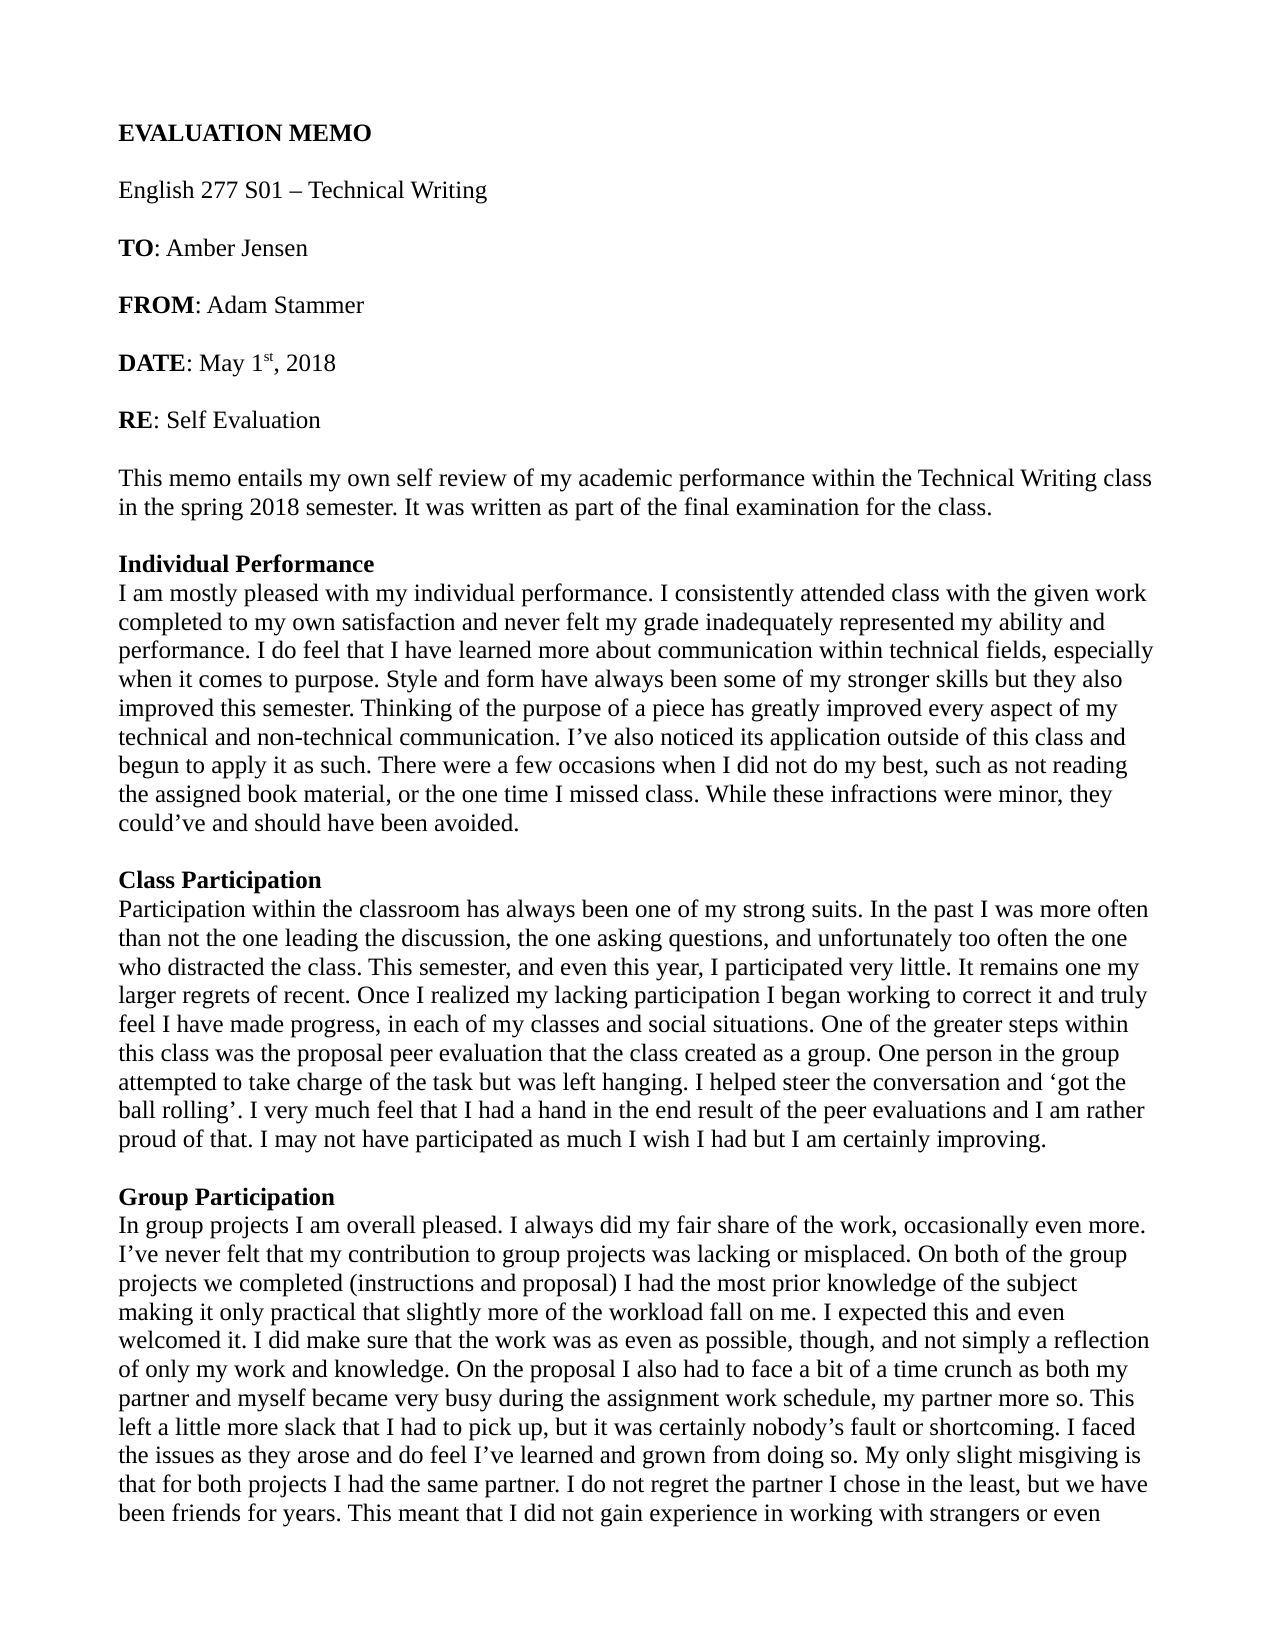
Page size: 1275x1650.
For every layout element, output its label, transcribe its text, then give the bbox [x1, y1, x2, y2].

text Participation within the classroom has always been one of my strong suits. In the past I was more often than not the one leading the discussion, the one asking questions, and unfortunately too often the one who distracted the class. This semester, and even this year, I participated very little. It remains one my larger regrets of recent. Once I realized my lacking participation I began working to correct it and truly feel I have made progress, in each of my classes and social situations. One of the greater steps within this class was the proposal peer evaluation that the class created as a group. One person in the group attempted to take charge of the task but was left hanging. I helped steer the conversation and ‘got the ball rolling’. I very much feel that I had a hand in the end result of the peer evaluations and I am rather proud of that. I may not have participated as much I wish I had but I am certainly improving. [118, 894, 1157, 1153]
text RE: Self Evaluation [118, 406, 1157, 434]
text FROM: Adam Stammer [118, 291, 1157, 319]
text TO: Amber Jensen [118, 233, 1157, 262]
text In group projects I am overall pleased. I always did my fair share of the work, occasionally even more. I’ve never felt that my contribution to group projects was lacking or misplaced. On both of the group projects we completed (instructions and proposal) I had the most prior knowledge of the subject making it only practical that slightly more of the workload fall on me. I expected this and even welcomed it. I did make sure that the work was as even as possible, though, and not simply a reflection of only my work and knowledge. On the proposal I also had to face a bit of a time crunch as both my partner and myself became very busy during the assignment work schedule, my partner more so. This left a little more slack that I had to pick up, but it was certainly nobody’s fault or shortcoming. I faced the issues as they arose and do feel I’ve learned and grown from doing so. My only slight misgiving is that for both projects I had the same partner. I do not regret the partner I chose in the least, but we have been friends for years. This meant that I did not gain experience in working with strangers or even [118, 1211, 1157, 1527]
text DATE: May 1st, 2018 [118, 348, 1157, 377]
text I am mostly pleased with my individual performance. I consistently attended class with the given work completed to my own satisfaction and never felt my grade inadequately represented my ability and performance. I do feel that I have learned more about communication within technical fields, especially when it comes to purpose. Style and form have always been some of my stronger skills but they also improved this semester. Thinking of the purpose of a piece has greatly improved every aspect of my technical and non-technical communication. I’ve also noticed its application outside of this class and begun to apply it as such. There were a few occasions when I did not do my best, such as not reading the assigned book material, or the one time I missed class. While these infractions were minor, they could’ve and should have been avoided. [118, 578, 1157, 837]
text This memo entails my own self review of my academic performance within the Technical Writing class in the spring 2018 semester. It was written as part of the final examination for the class. [118, 463, 1157, 521]
text Group Participation [118, 1182, 1157, 1211]
text EVALUATION MEMO [118, 118, 1157, 147]
text English 277 S01 – Technical Writing [118, 176, 1157, 204]
text Individual Performance [118, 549, 1157, 578]
text Class Participation [118, 866, 1157, 894]
